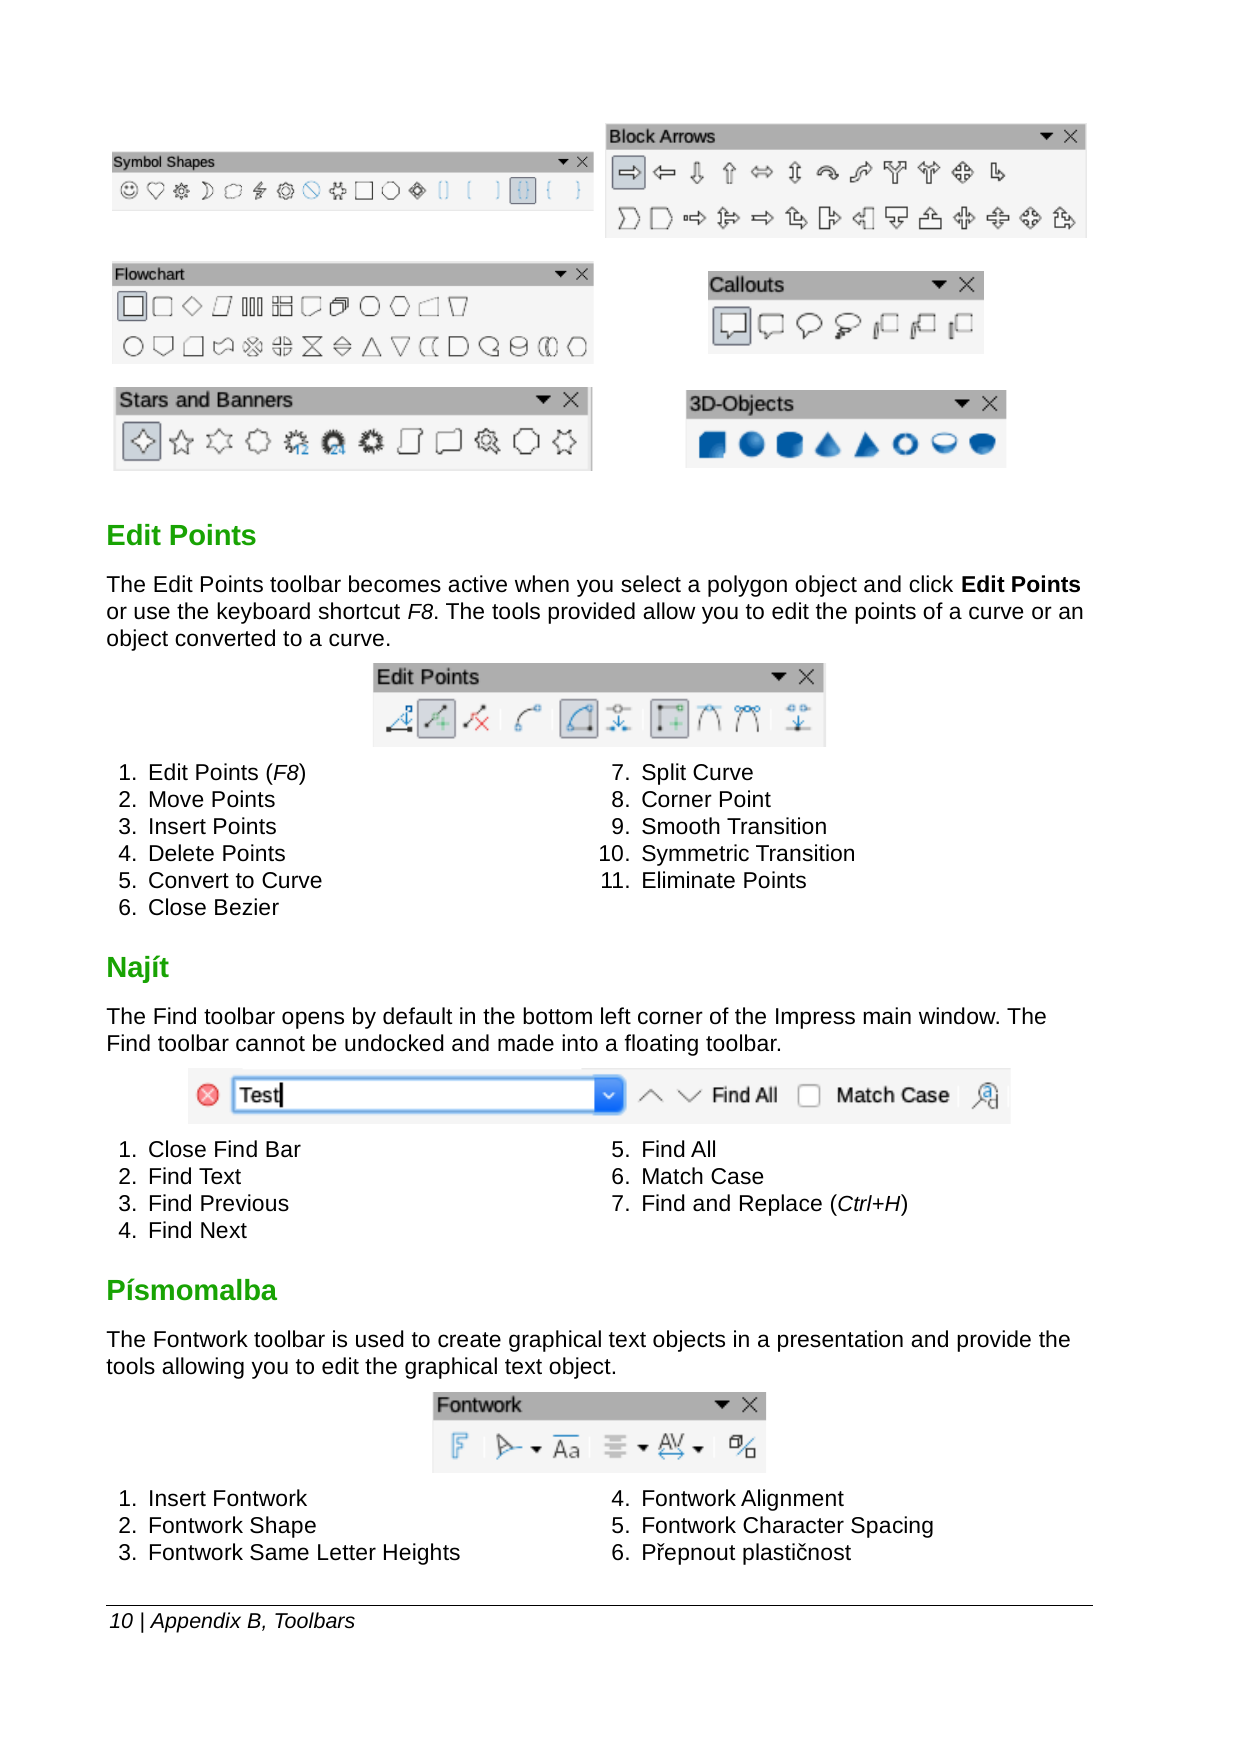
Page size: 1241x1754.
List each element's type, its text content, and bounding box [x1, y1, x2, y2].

list Edit Points (F8) [137, 758, 599, 785]
list Find Previous [137, 1190, 599, 1217]
list Fontwork Same Letter Heights [137, 1539, 599, 1566]
list Přepnout plastičnost [631, 1539, 1093, 1566]
list Convert to Curve [137, 866, 599, 893]
list Corner Point [631, 785, 1093, 812]
list Close Bezier [137, 893, 599, 921]
list Move Points [137, 785, 599, 812]
text The Find toolbar opens by default in the bottom left corner of the Impress main window. The Find toolbar cannot be undocked and made into a floating toolbar. [106, 1002, 1093, 1056]
list Eliminate Points [631, 866, 1093, 893]
picture [372, 663, 827, 747]
table_cell [106, 256, 599, 381]
table_cell [106, 118, 599, 256]
list Match Case [631, 1163, 1093, 1190]
picture [708, 271, 984, 354]
list Insert Points [137, 812, 599, 839]
list Fontwork Character Spacing [631, 1512, 1093, 1539]
list Find and Replace (Ctrl+H) [631, 1190, 1093, 1217]
picture [112, 261, 594, 364]
list Insert Fontwork [137, 1484, 599, 1512]
list Fontwork Shape [137, 1512, 599, 1539]
picture [605, 123, 1087, 238]
list Find All [631, 1136, 1093, 1163]
table_cell [599, 118, 1093, 256]
list Delete Points [137, 839, 599, 866]
list Smooth Transition [631, 812, 1093, 839]
subtitle Edit Points [106, 518, 1093, 551]
subtitle Najít [106, 950, 1093, 983]
picture [685, 390, 1007, 468]
list Fontwork Alignment [631, 1484, 1093, 1512]
list Find Next [137, 1217, 599, 1244]
text The Fontwork toolbar is used to create graphical text objects in a presentation and provide the tools allowing you to edit the graphical text object. [106, 1325, 1093, 1379]
list The Edit Points toolbar becomes active when you select a polygon object and click Edit Points or use the keyboard shortcut F8. The tools provided allow you to edit the points of a curve or an object converted to a curve. [106, 570, 1093, 651]
list Symmetric Transition [631, 839, 1093, 866]
list Find Text [137, 1163, 599, 1190]
table_cell [106, 381, 599, 489]
picture [188, 1068, 1011, 1124]
table_cell [599, 381, 1093, 489]
picture [112, 151, 594, 211]
picture [113, 387, 593, 471]
picture [432, 1392, 767, 1473]
table_cell [599, 256, 1093, 381]
list Split Curve [631, 758, 1093, 785]
subtitle Písmomalba [106, 1273, 1093, 1307]
list Close Find Bar [137, 1136, 599, 1163]
